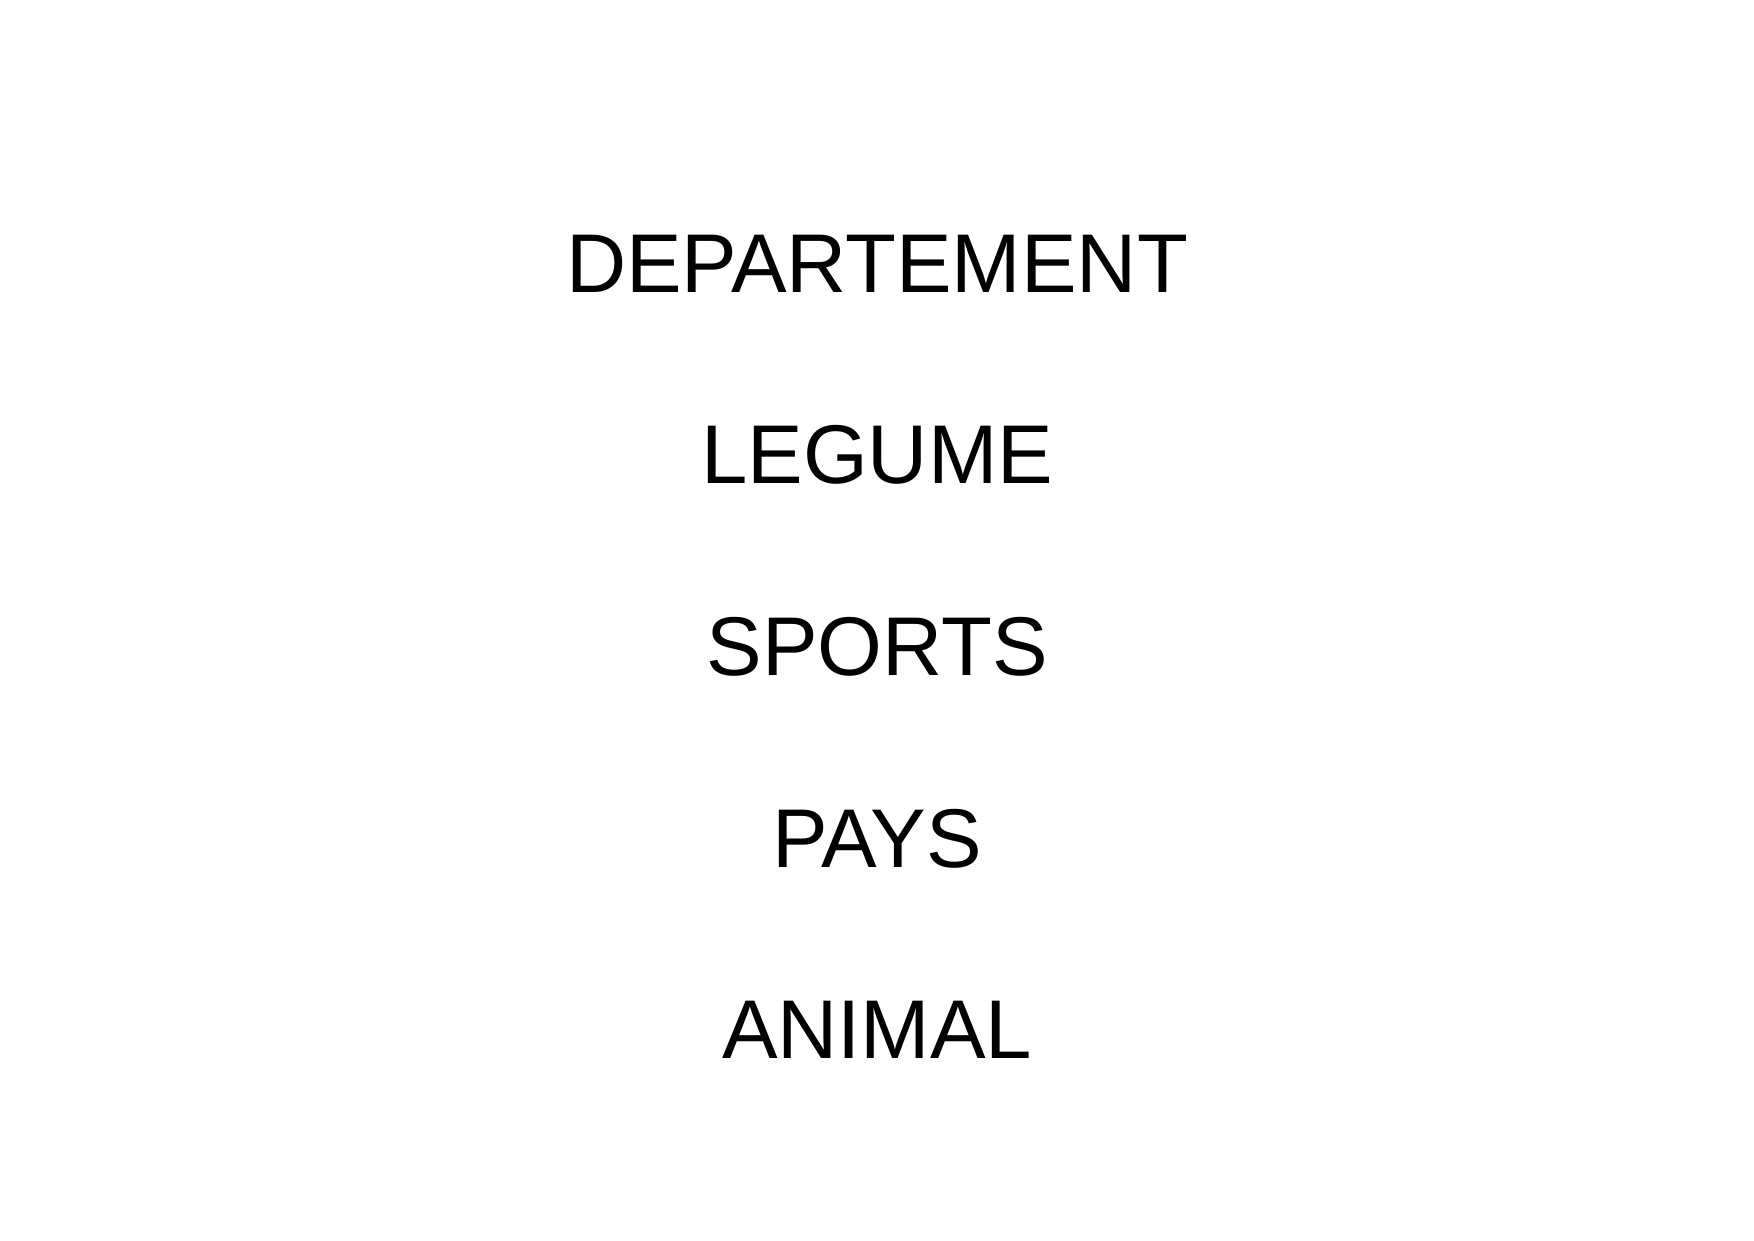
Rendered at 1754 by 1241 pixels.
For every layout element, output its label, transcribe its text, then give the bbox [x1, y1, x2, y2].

text DEPARTEMENT [118, 214, 1636, 310]
text SPORTS [118, 597, 1636, 693]
text LEGUME [118, 406, 1636, 501]
text ANIMAL [118, 981, 1636, 1076]
text PAYS [118, 789, 1636, 885]
